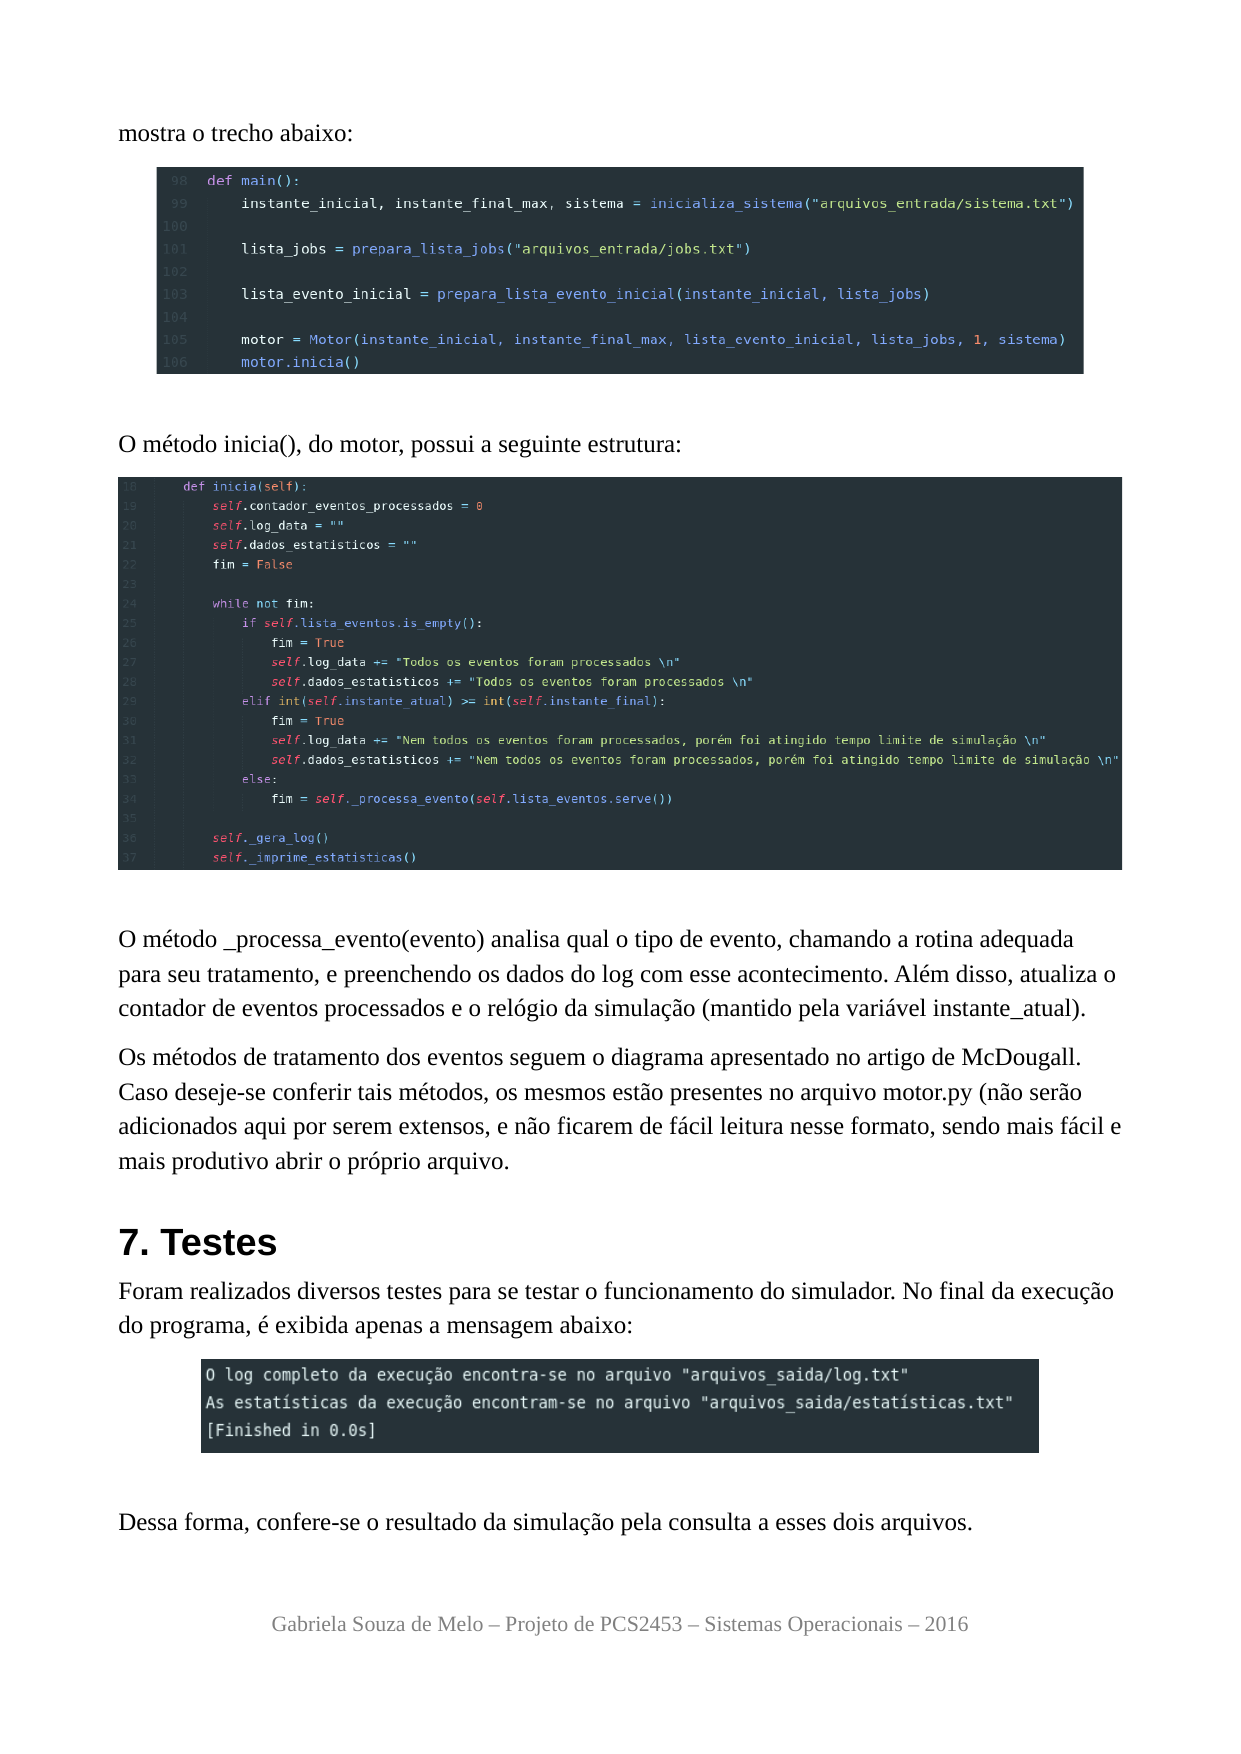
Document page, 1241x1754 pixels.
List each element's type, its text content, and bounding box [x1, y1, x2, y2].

text O método _processa_evento(evento) analisa qual o tipo de evento, chamando a rotina adequada para seu tratamento, e preenchendo os dados do log com esse acontecimento. Além disso, atualiza o contador de eventos processados e o relógio da simulação (mantido pela variável instante_atual). [118, 924, 1122, 1022]
text Os métodos de tratamento dos eventos seguem o diagrama apresentado no artigo de McDougall. Caso deseje-se conferir tais métodos, os mesmos estão presentes no arquivo motor.py (não serão adicionados aqui por serem extensos, e não ficarem de fácil leitura nesse formato, sendo mais fácil e mais produtivo abrir o próprio arquivo. [118, 1042, 1122, 1175]
text mostra o trecho abaixo: [118, 118, 1122, 147]
picture [118, 477, 1123, 870]
text Foram realizados diversos testes para se testar o funcionamento do simulador. No final da execução do programa, é exibida apenas a mensagem abaixo: [118, 1276, 1122, 1339]
picture [201, 1359, 1039, 1453]
subtitle 7. Testes [118, 1220, 1122, 1264]
text Dessa forma, confere-se o resultado da simulação pela consulta a esses dois arquivos. [118, 1507, 1122, 1536]
picture [156, 167, 1084, 374]
text O método inicia(), do motor, possui a seguinte estrutura: [118, 429, 1122, 457]
